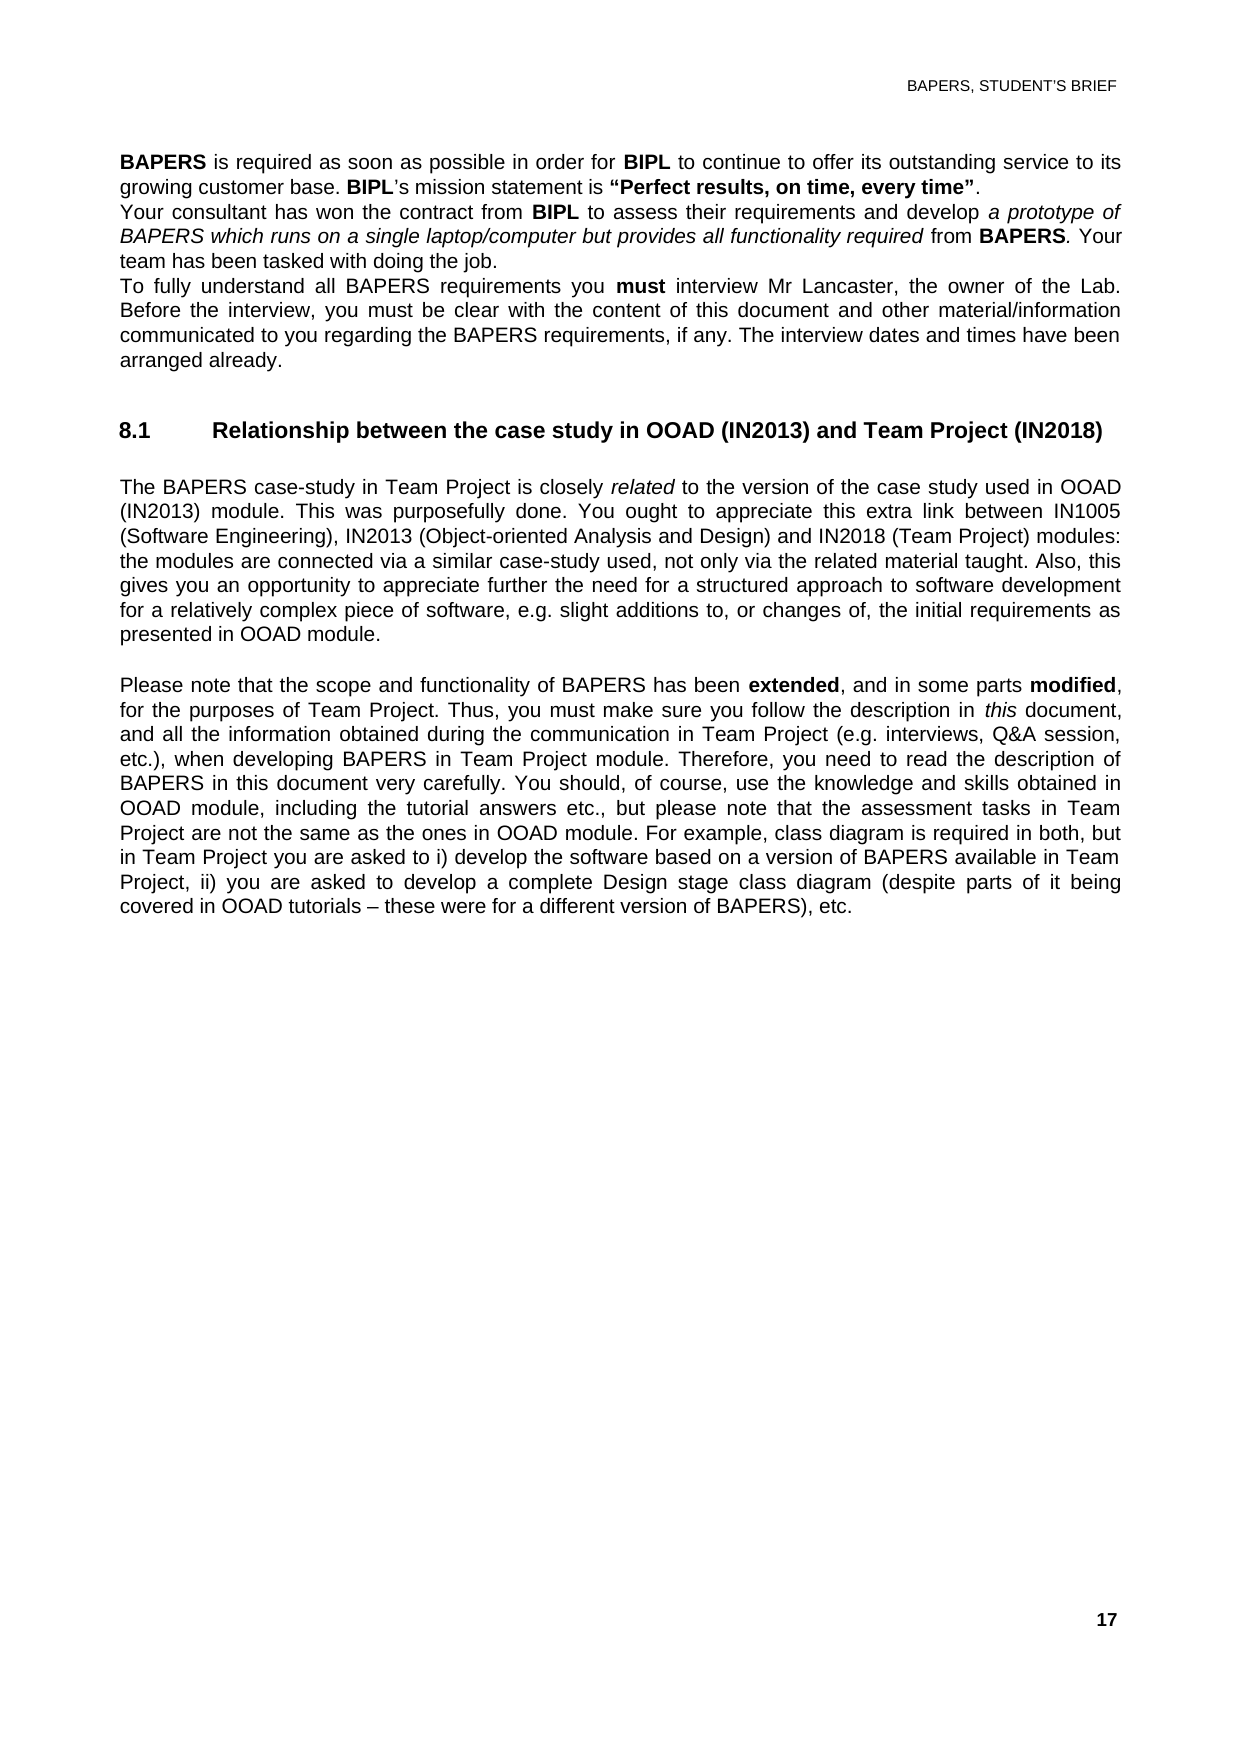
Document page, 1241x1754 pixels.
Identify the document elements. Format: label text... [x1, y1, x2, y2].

text To fully understand all BAPERS requirements you must interview Mr Lancaster, the owner of the Lab. Before the interview, you must be clear with the content of this document and other material/information communicated to you regarding the BAPERS requirements, if any. The interview dates and times have been arranged already. [119, 274, 1122, 371]
text Please note that the scope and functionality of BAPERS has been extended, and in some parts modified, for the purposes of Team Project. Thus, you must make sure you follow the description in this document, and all the information obtained during the communication in Team Project (e.g. interviews, Q&A session, etc.), when developing BAPERS in Team Project module. Therefore, you need to read the description of BAPERS in this document very carefully. You should, of course, use the knowledge and skills obtained in OOAD module, including the tutorial answers etc., but please note that the assessment tasks in Team Project are not the same as the ones in OOAD module. For example, class diagram is required in both, but in Team Project you are asked to i) develop the software based on a version of BAPERS available in Team Project, ii) you are asked to develop a complete Design stage class diagram (despite parts of it being covered in OOAD tutorials – these were for a different version of BAPERS), etc. [119, 673, 1122, 918]
text Your consultant has won the contract from BIPL to assess their requirements and develop a prototype of BAPERS which runs on a single laptop/computer but provides all functionality required from BAPERS. Your team has been tasked with doing the job. [119, 199, 1122, 273]
subtitle 8.1 Relationship between the case study in OOAD (IN2013) and Team Project (IN2018) [118, 417, 1122, 443]
text The BAPERS case-study in Team Project is closely related to the version of the case study used in OOAD (IN2013) module. This was purposefully done. You ought to appreciate this extra link between IN1005 (Software Engineering), IN2013 (Object-oriented Analysis and Design) and IN2018 (Team Project) modules: the modules are connected via a similar case-study used, not only via the related material taught. Also, this gives you an opportunity to appreciate further the need for a structured approach to software development for a relatively complex piece of software, e.g. slight additions to, or changes of, the initial requirements as presented in OOAD module. [119, 475, 1122, 646]
text BAPERS is required as soon as possible in order for BIPL to continue to offer its outstanding service to its growing customer base. BIPL’s mission statement is “Perfect results, on time, every time”. [119, 150, 1122, 198]
